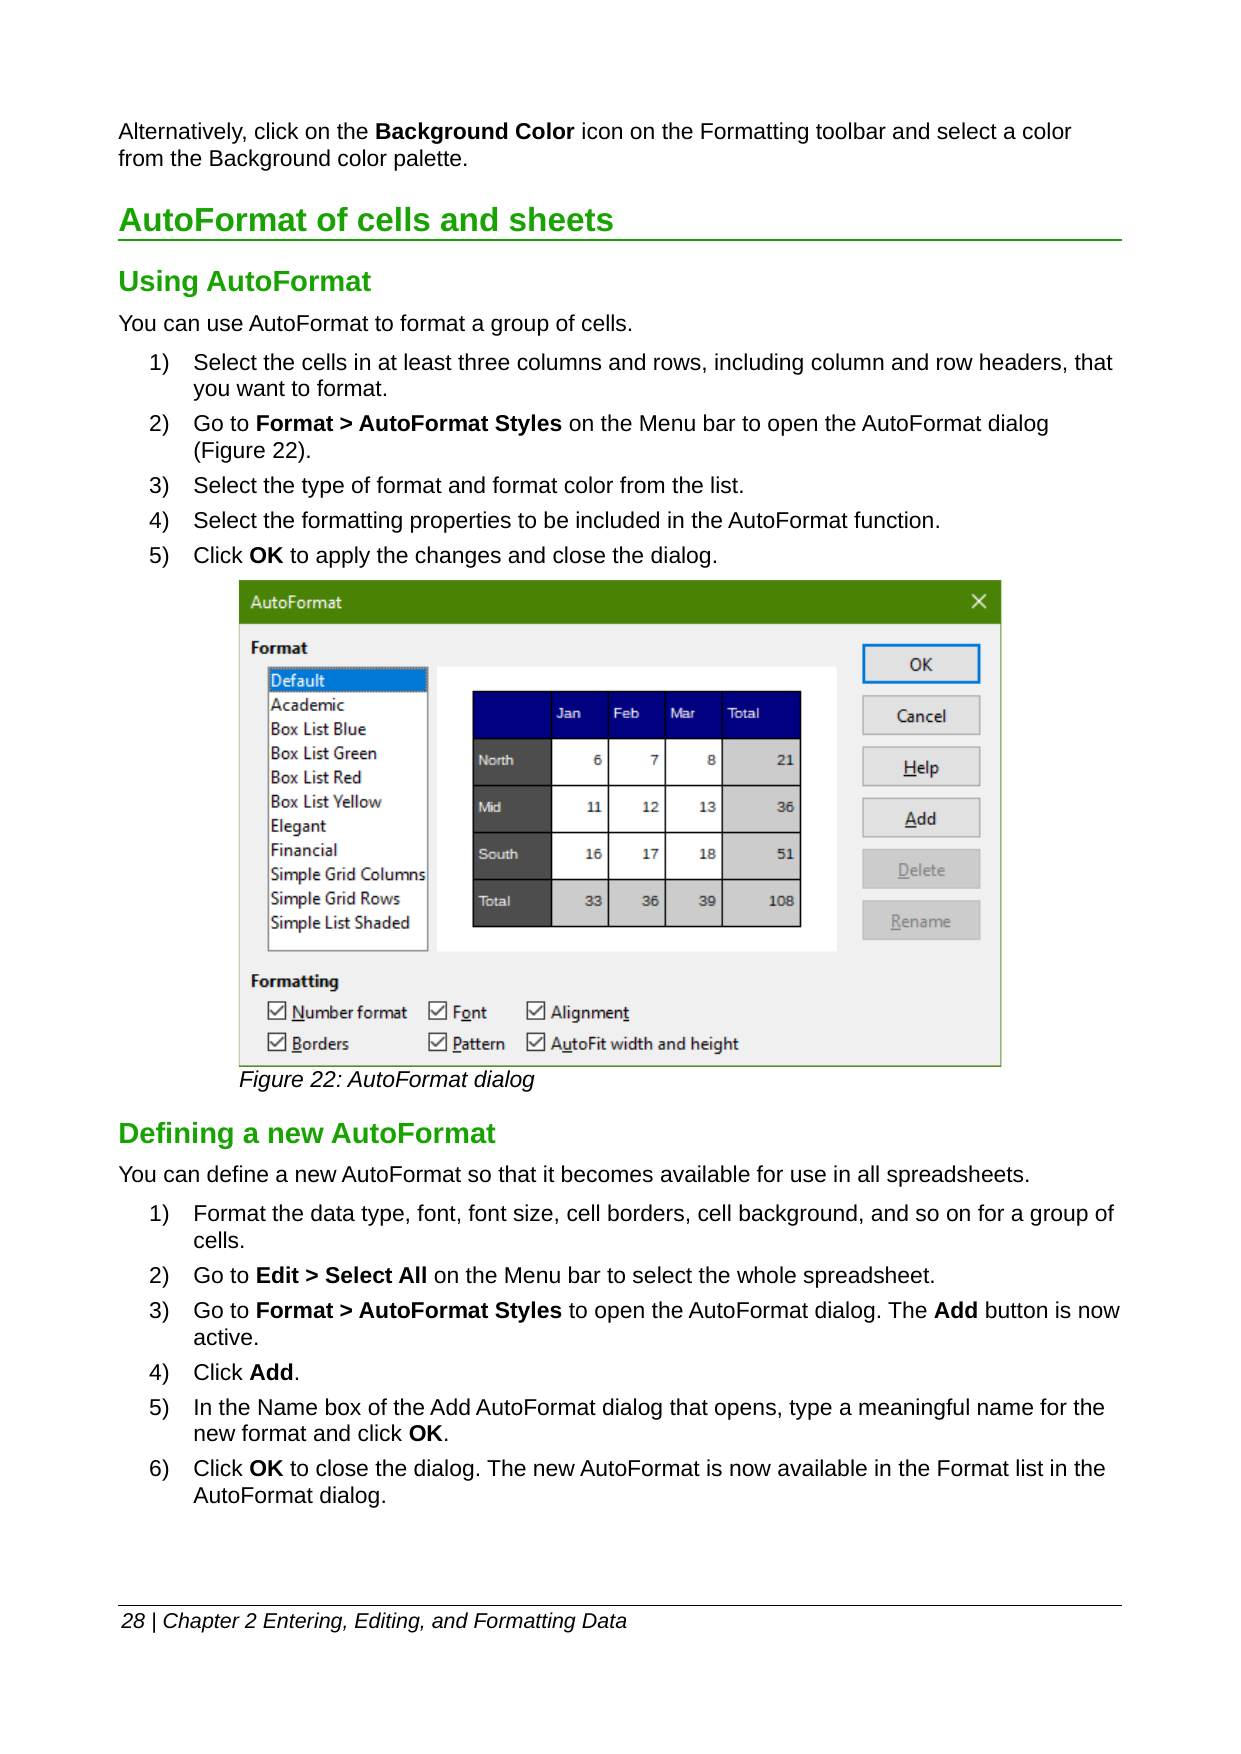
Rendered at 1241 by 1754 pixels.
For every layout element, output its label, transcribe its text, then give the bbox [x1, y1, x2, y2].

list Go to Format > AutoFormat Styles on the Menu bar to open the AutoFormat dialog (Figure 22). [169, 410, 1122, 463]
text Figure 22: AutoFormat dialog [239, 1067, 1001, 1092]
list In the Name box of the Add AutoFormat dialog that opens, type a meaningful name for the new format and click OK. [169, 1394, 1122, 1447]
picture [238, 580, 1002, 1067]
list Select the cells in at least three columns and rows, including column and row headers, that you want to format. [169, 349, 1122, 401]
list Select the formatting properties to be included in the AutoFormat function. [169, 507, 1122, 533]
text Alternatively, click on the Background Color icon on the Formatting toolbar and select a color from the Background color palette. [118, 118, 1122, 171]
list Click Add. [169, 1359, 1122, 1385]
subtitle AutoFormat of cells and sheets [118, 200, 1122, 239]
subtitle Using AutoFormat [118, 264, 1122, 298]
list Click OK to close the dialog. The new AutoFormat is now available in the Format list in the AutoFormat dialog. [169, 1455, 1122, 1508]
subtitle Defining a new AutoFormat [118, 1116, 1122, 1150]
list Go to Format > AutoFormat Styles to open the AutoFormat dialog. The Add button is now active. [169, 1297, 1122, 1350]
text You can define a new AutoFormat so that it becomes available for use in all spreadsheets. [118, 1161, 1122, 1188]
list Format the data type, font, font size, cell borders, cell background, and so on for a group of cells. [169, 1200, 1122, 1253]
list Go to Edit > Select All on the Menu bar to select the whole spreadsheet. [169, 1262, 1122, 1288]
list Select the type of format and format color from the list. [169, 472, 1122, 498]
list Click OK to apply the changes and close the dialog. [169, 542, 1122, 568]
text You can use AutoFormat to format a group of cells. [118, 310, 1122, 336]
